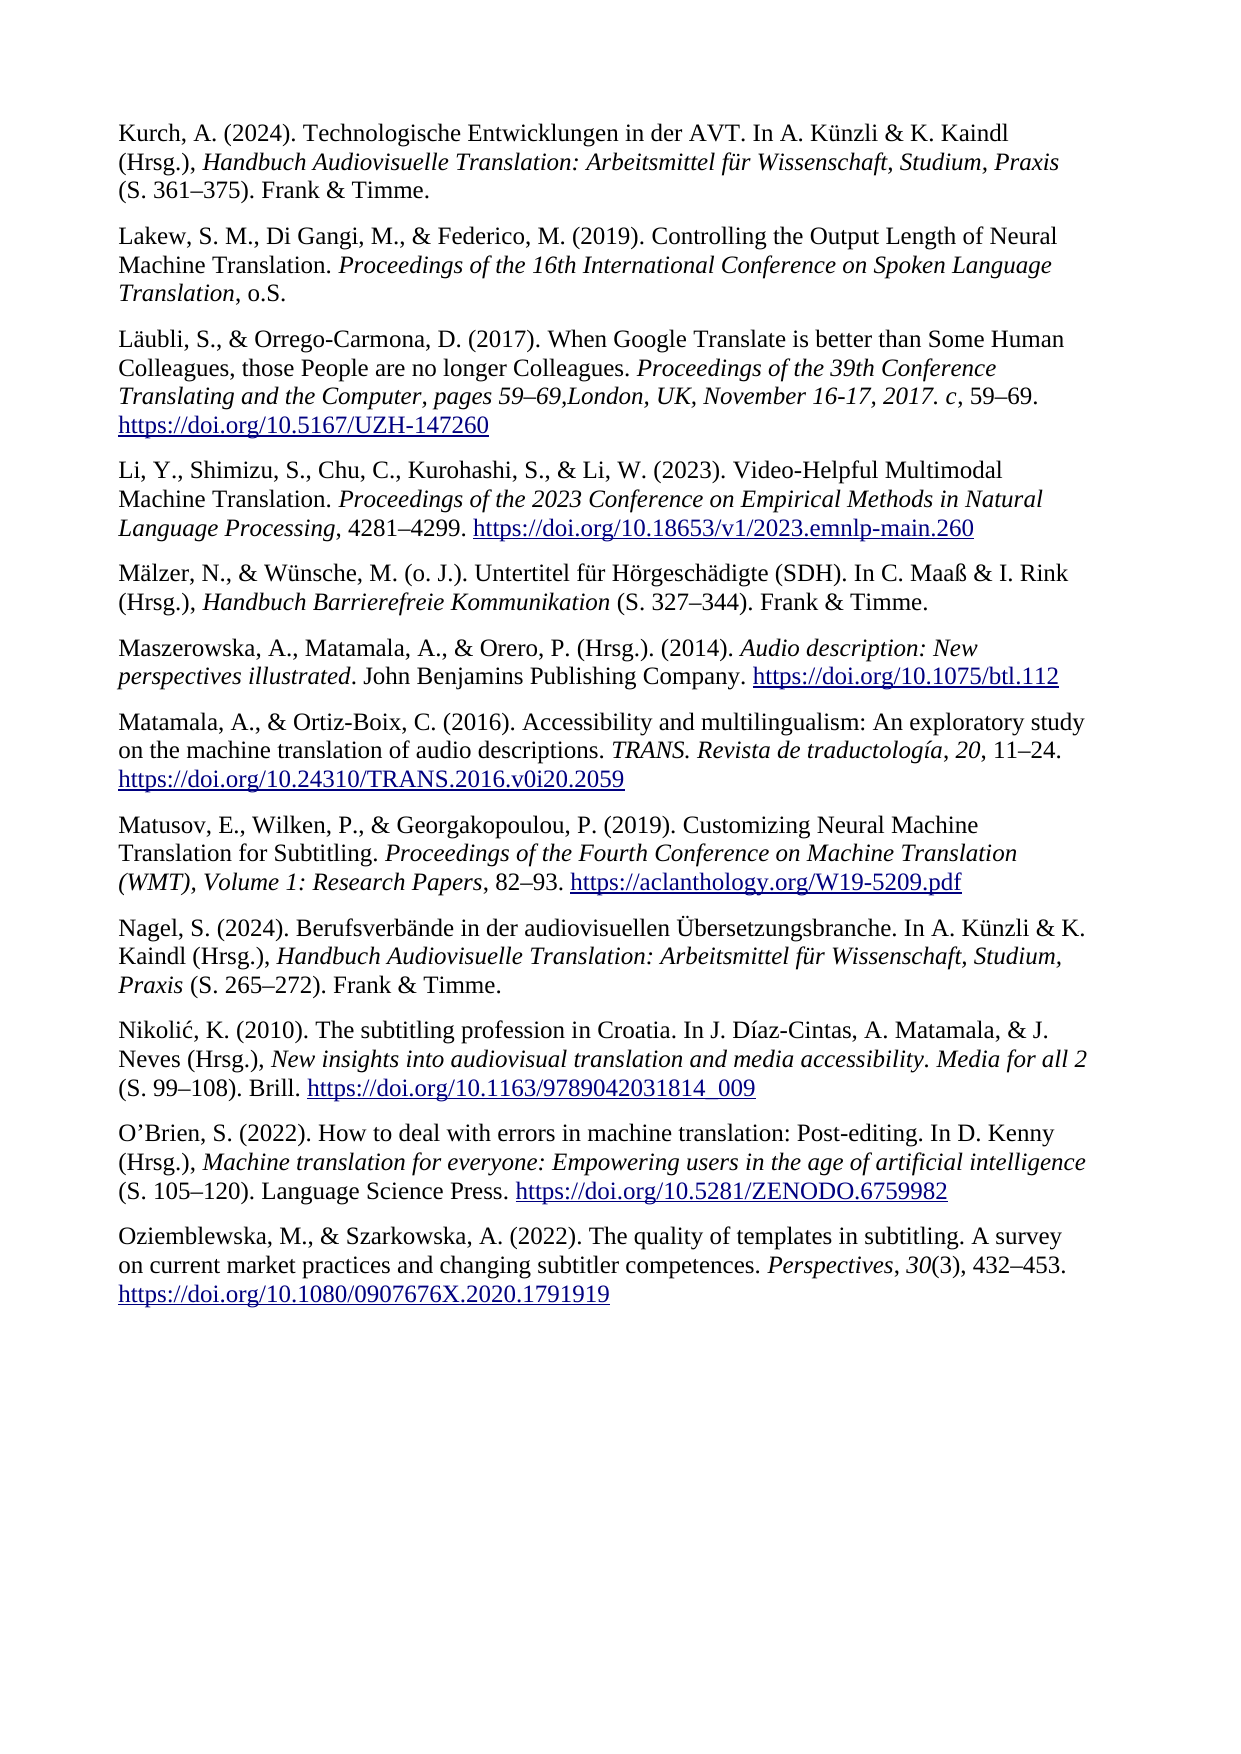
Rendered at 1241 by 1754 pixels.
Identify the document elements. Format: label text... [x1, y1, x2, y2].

text Nikolić, K. (2010). The subtitling profession in Croatia. In J. Díaz-Cintas, A. Matamala, & J. Neves (Hrsg.), New insights into audiovisual translation and media accessibility. Media for all 2 (S. 99–108). Brill. https://doi.org/10.1163/9789042031814_009 [118, 1016, 1093, 1102]
text Maszerowska, A., Matamala, A., & Orero, P. (Hrsg.). (2014). Audio description: New perspectives illustrated. John Benjamins Publishing Company. https://doi.org/10.1075/btl.112 [118, 633, 1093, 690]
text Li, Y., Shimizu, S., Chu, C., Kurohashi, S., & Li, W. (2023). Video-Helpful Multimodal Machine Translation. Proceedings of the 2023 Conference on Empirical Methods in Natural Language Processing, 4281–4299. https://doi.org/10.18653/v1/2023.emnlp-main.260 [118, 456, 1093, 542]
text Läubli, S., & Orrego-Carmona, D. (2017). When Google Translate is better than Some Human Colleagues, those People are no longer Colleagues. Proceedings of the 39th Conference Translating and the Computer, pages 59–69,London, UK, November 16-17, 2017. c, 59–69. https://doi.org/10.5167/UZH-147260 [118, 324, 1093, 439]
text Nagel, S. (2024). Berufsverbände in der audiovisuellen Übersetzungsbranche. In A. Künzli & K. Kaindl (Hrsg.), Handbuch Audiovisuelle Translation: Arbeitsmittel für Wissenschaft, Studium, Praxis (S. 265–272). Frank & Timme. [118, 913, 1093, 999]
text Oziemblewska, M., & Szarkowska, A. (2022). The quality of templates in subtitling. A survey on current market practices and changing subtitler competences. Perspectives, 30(3), 432–453. https://doi.org/10.1080/0907676X.2020.1791919 [118, 1221, 1093, 1308]
text O’Brien, S. (2022). How to deal with errors in machine translation: Post-editing. In D. Kenny (Hrsg.), Machine translation for everyone: Empowering users in the age of artificial intelligence (S. 105–120). Language Science Press. https://doi.org/10.5281/ZENODO.6759982 [118, 1118, 1093, 1205]
text Kurch, A. (2024). Technologische Entwicklungen in der AVT. In A. Künzli & K. Kaindl (Hrsg.), Handbuch Audiovisuelle Translation: Arbeitsmittel für Wissenschaft, Studium, Praxis (S. 361–375). Frank & Timme. [118, 118, 1093, 204]
text Lakew, S. M., Di Gangi, M., & Federico, M. (2019). Controlling the Output Length of Neural Machine Translation. Proceedings of the 16th International Conference on Spoken Language Translation, o.S. [118, 221, 1093, 307]
text Matamala, A., & Ortiz-Boix, C. (2016). Accessibility and multilingualism: An exploratory study on the machine translation of audio descriptions. TRANS. Revista de traductología, 20, 11–24. https://doi.org/10.24310/TRANS.2016.v0i20.2059 [118, 707, 1093, 793]
text Matusov, E., Wilken, P., & Georgakopoulou, P. (2019). Customizing Neural Machine Translation for Subtitling. Proceedings of the Fourth Conference on Machine Translation (WMT), Volume 1: Research Papers, 82–93. https://aclanthology.org/W19-5209.pdf [118, 810, 1093, 896]
text Mälzer, N., & Wünsche, M. (o. J.). Untertitel für Hörgeschädigte (SDH). In C. Maaß & I. Rink (Hrsg.), Handbuch Barrierefreie Kommunikation (S. 327–344). Frank & Timme. [118, 558, 1093, 616]
